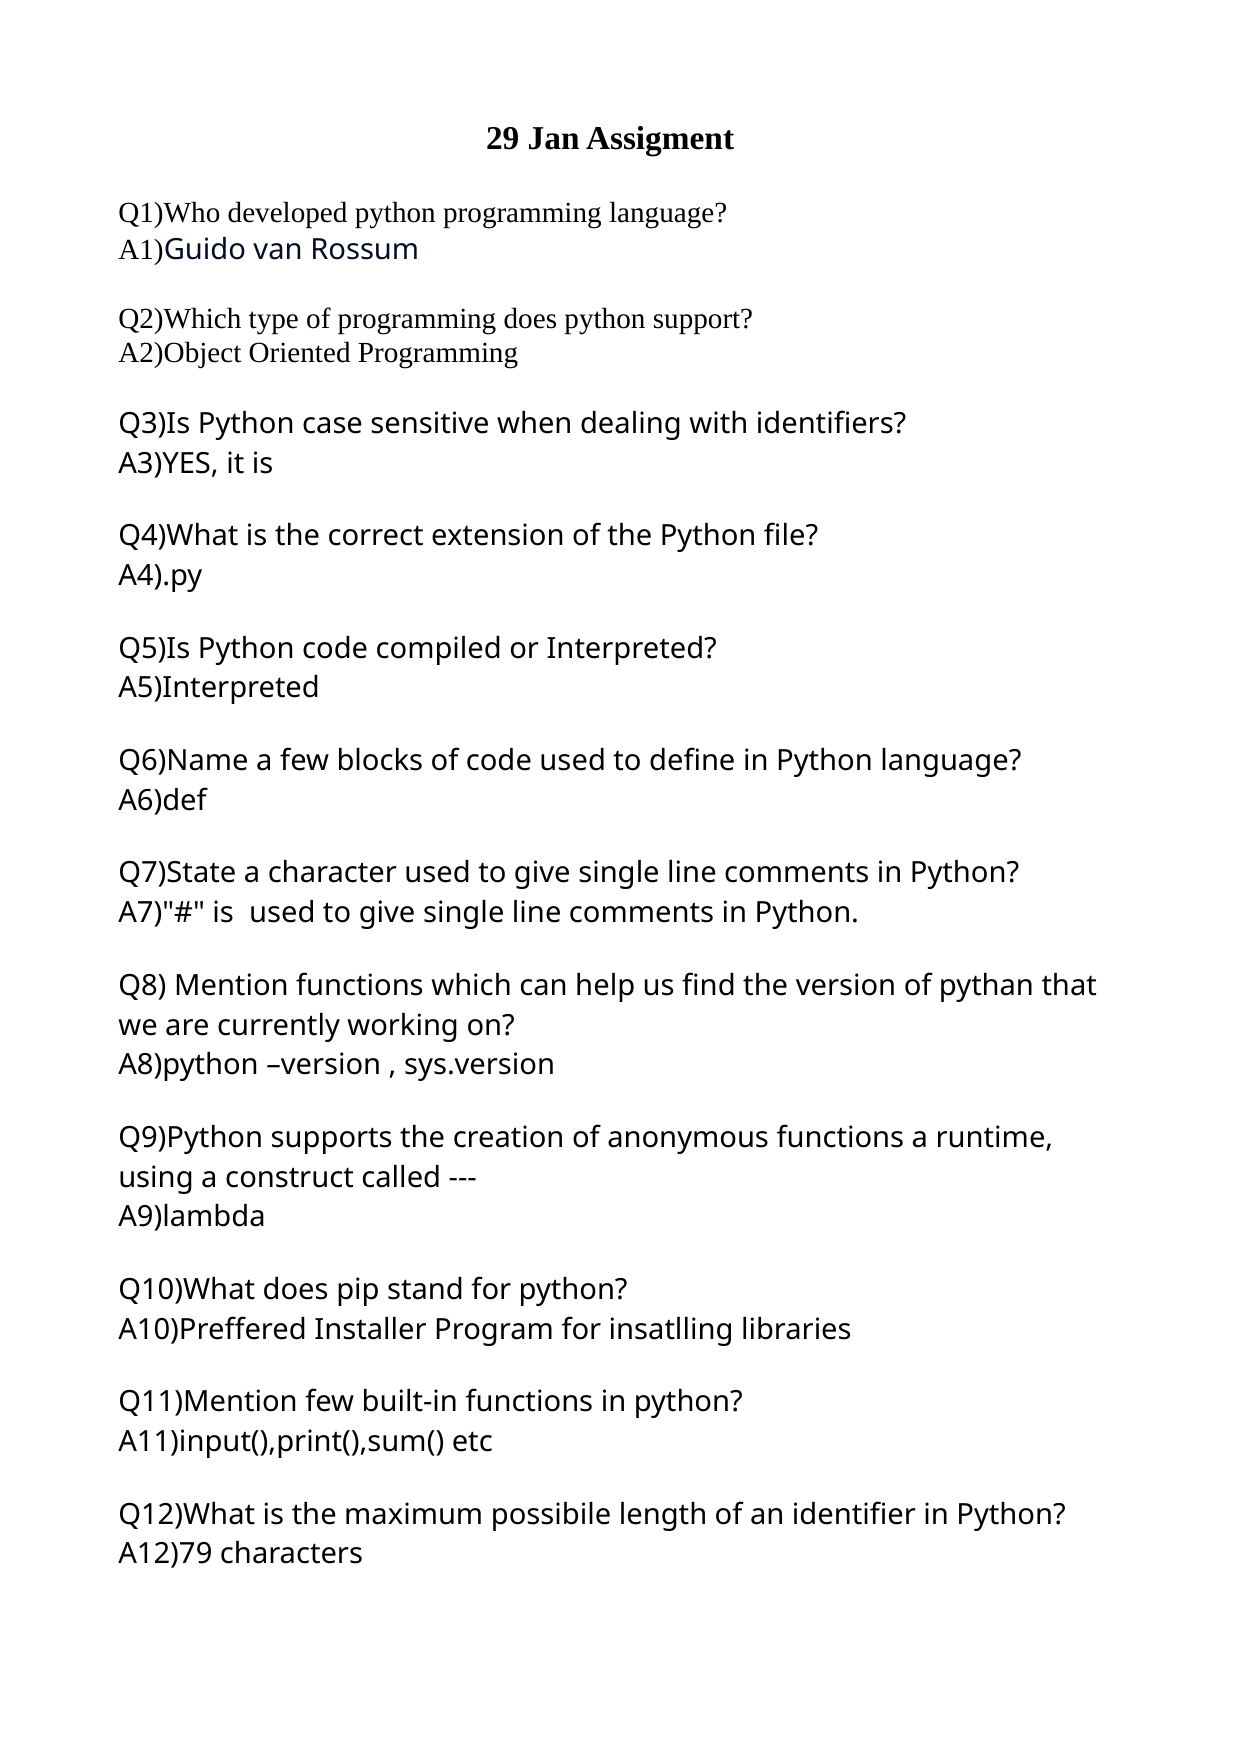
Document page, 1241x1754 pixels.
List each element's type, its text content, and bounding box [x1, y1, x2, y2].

text A10)Preffered Installer Program for insatlling libraries [118, 1308, 1122, 1348]
text A2)Object Oriented Programming [118, 335, 1122, 369]
text Q12)What is the maximum possibile length of an identifier in Python? [118, 1493, 1122, 1533]
text A4).py [118, 554, 1122, 594]
text Q1)Who developed python programming language? [118, 195, 1122, 228]
text Q3)Is Python case sensitive when dealing with identifiers? [118, 402, 1122, 442]
text Q2)Which type of programming does python support? [118, 302, 1122, 335]
text Q7)State a character used to give single line comments in Python? [118, 852, 1122, 891]
text 29 Jan Assigment [118, 118, 1122, 156]
text Q8) Mention functions which can help us find the version of pythan that we are currently working on? [118, 964, 1122, 1043]
text A8)python –version , sys.version [118, 1043, 1122, 1083]
text Q4)What is the correct extension of the Python file? [118, 514, 1122, 554]
text A6)def [118, 779, 1122, 819]
text A9)lambda [118, 1196, 1122, 1235]
text A11)input(),print(),sum() etc [118, 1420, 1122, 1460]
text Q5)Is Python code compiled or Interpreted? [118, 627, 1122, 667]
text A3)YES, it is [118, 442, 1122, 482]
text A12)79 characters [118, 1533, 1122, 1572]
text Q6)Name a few blocks of code used to define in Python language? [118, 739, 1122, 779]
text A1)Guido van Rossum [118, 228, 1122, 268]
text Q11)Mention few built-in functions in python? [118, 1381, 1122, 1420]
text A7)"#" is used to give single line comments in Python. [118, 891, 1122, 931]
text Q10)What does pip stand for python? [118, 1268, 1122, 1308]
text Q9)Python supports the creation of anonymous functions a runtime, using a construct called --- [118, 1116, 1122, 1196]
text A5)Interpreted [118, 667, 1122, 706]
